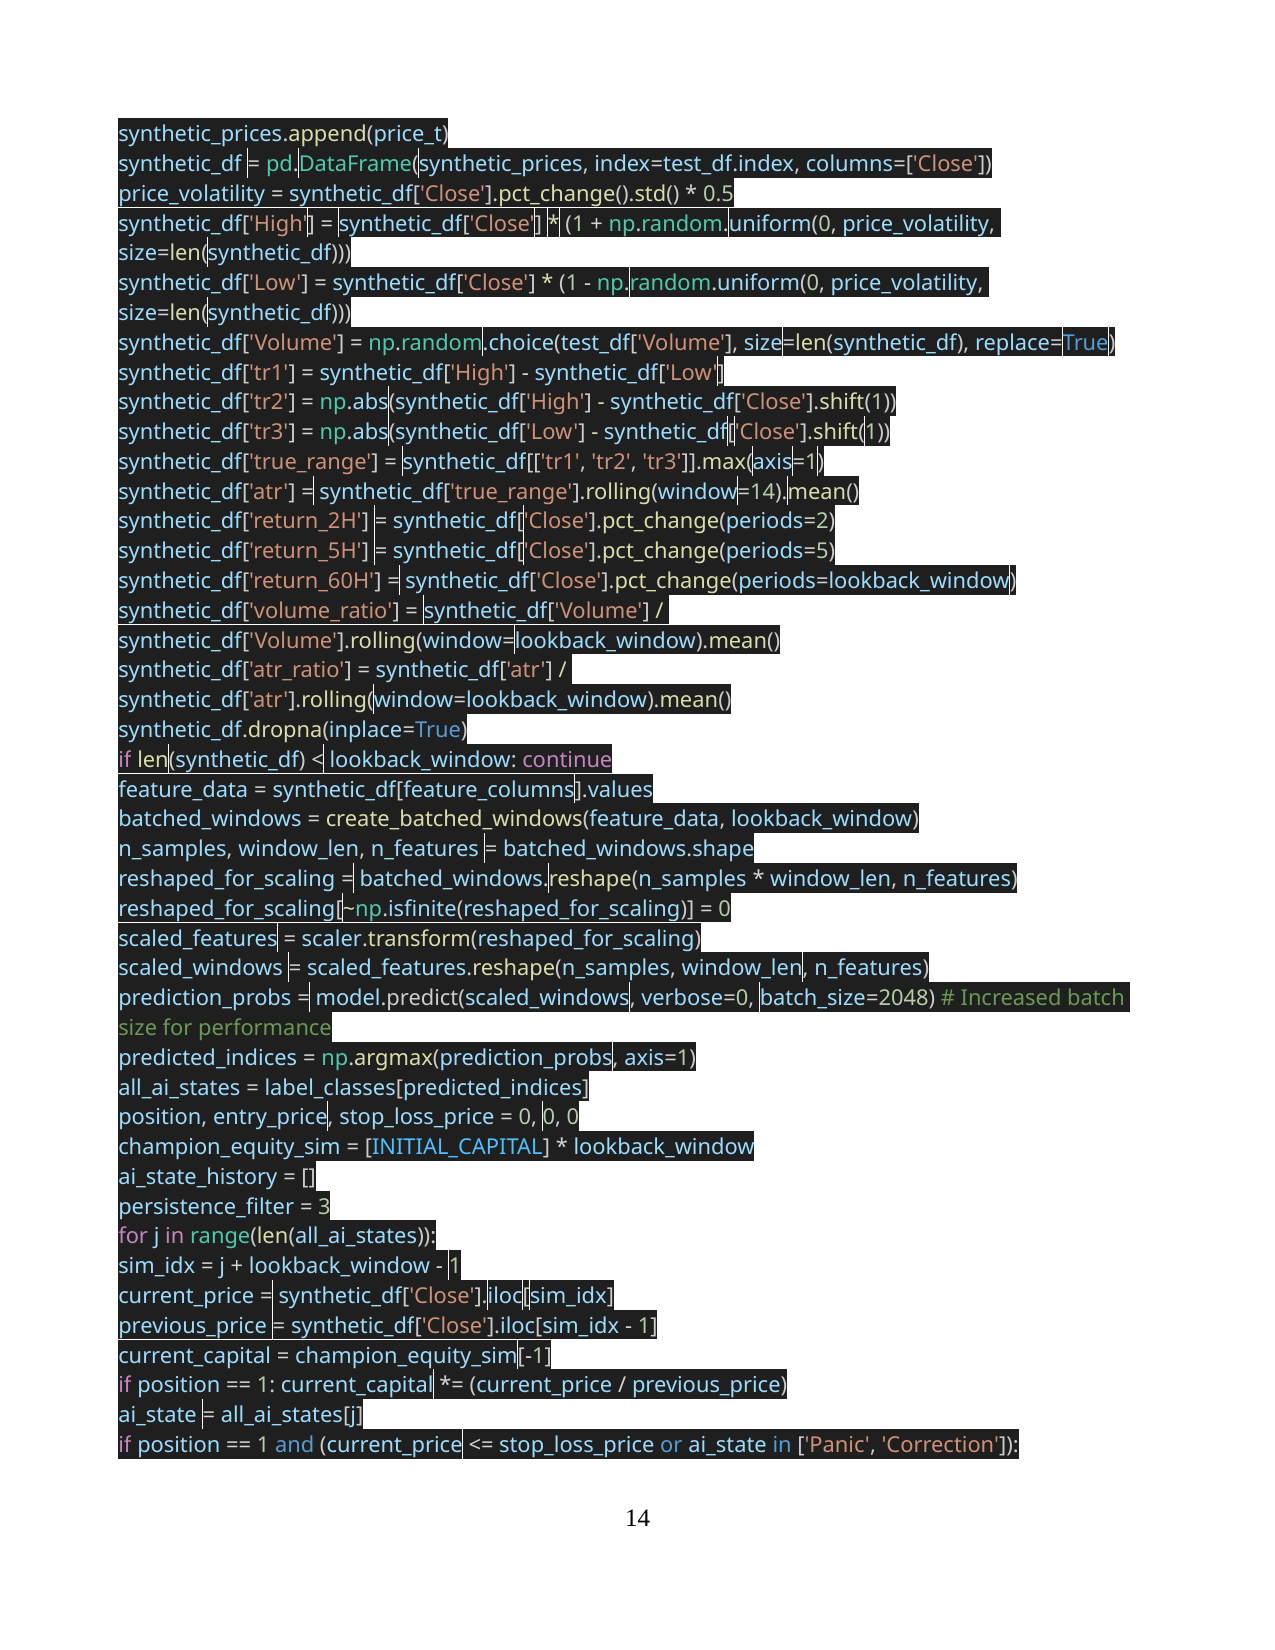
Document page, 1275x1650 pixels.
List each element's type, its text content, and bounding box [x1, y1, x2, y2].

text sim_idx = j + lookback_window - 1 [118, 1250, 1157, 1280]
text for j in range(len(all_ai_states)): [118, 1220, 1157, 1250]
text synthetic_df['true_range'] = synthetic_df[['tr1', 'tr2', 'tr3']].max(axis=1) [118, 446, 1157, 476]
text synthetic_df['return_5H'] = synthetic_df['Close'].pct_change(periods=5) [118, 535, 1157, 565]
text n_samples, window_len, n_features = batched_windows.shape [118, 833, 1157, 863]
text synthetic_prices.append(price_t) [118, 118, 1157, 148]
text all_ai_states = label_classes[predicted_indices] [118, 1071, 1157, 1101]
text synthetic_df['return_2H'] = synthetic_df['Close'].pct_change(periods=2) [118, 505, 1157, 535]
text position, entry_price, stop_loss_price = 0, 0, 0 [118, 1101, 1157, 1131]
text previous_price = synthetic_df['Close'].iloc[sim_idx - 1] [118, 1310, 1157, 1339]
text synthetic_df['Low'] = synthetic_df['Close'] * (1 - np.random.uniform(0, price_volatility, size=len(synthetic_df))) [118, 267, 1157, 327]
text synthetic_df = pd.DataFrame(synthetic_prices, index=test_df.index, columns=['Close']) [118, 148, 1157, 178]
text if position == 1: current_capital *= (current_price / previous_price) [118, 1369, 1157, 1399]
text synthetic_df['return_60H'] = synthetic_df['Close'].pct_change(periods=lookback_window) [118, 565, 1157, 595]
text synthetic_df['tr2'] = np.abs(synthetic_df['High'] - synthetic_df['Close'].shift(1)) [118, 386, 1157, 416]
text reshaped_for_scaling[~np.isfinite(reshaped_for_scaling)] = 0 [118, 893, 1157, 922]
text synthetic_df['Volume'] = np.random.choice(test_df['Volume'], size=len(synthetic_df), replace=True) [118, 327, 1157, 356]
text synthetic_df['High'] = synthetic_df['Close'] * (1 + np.random.uniform(0, price_volatility, size=len(synthetic_df))) [118, 207, 1157, 267]
text prediction_probs = model.predict(scaled_windows, verbose=0, batch_size=2048) # Increased batch size for performance [118, 982, 1157, 1042]
text if len(synthetic_df) < lookback_window: continue [118, 744, 1157, 773]
text price_volatility = synthetic_df['Close'].pct_change().std() * 0.5 [118, 178, 1157, 207]
text scaled_windows = scaled_features.reshape(n_samples, window_len, n_features) [118, 952, 1157, 982]
text synthetic_df['tr3'] = np.abs(synthetic_df['Low'] - synthetic_df['Close'].shift(1)) [118, 416, 1157, 446]
text synthetic_df['tr1'] = synthetic_df['High'] - synthetic_df['Low'] [118, 356, 1157, 386]
text predicted_indices = np.argmax(prediction_probs, axis=1) [118, 1042, 1157, 1071]
text synthetic_df['atr'] = synthetic_df['true_range'].rolling(window=14).mean() [118, 476, 1157, 505]
text persistence_filter = 3 [118, 1191, 1157, 1220]
text scaled_features = scaler.transform(reshaped_for_scaling) [118, 922, 1157, 952]
text ai_state = all_ai_states[j] [118, 1399, 1157, 1429]
text current_price = synthetic_df['Close'].iloc[sim_idx] [118, 1280, 1157, 1310]
text synthetic_df.dropna(inplace=True) [118, 714, 1157, 744]
text champion_equity_sim = [INITIAL_CAPITAL] * lookback_window [118, 1131, 1157, 1161]
text feature_data = synthetic_df[feature_columns].values [118, 773, 1157, 803]
text reshaped_for_scaling = batched_windows.reshape(n_samples * window_len, n_features) [118, 863, 1157, 893]
text synthetic_df['volume_ratio'] = synthetic_df['Volume'] / synthetic_df['Volume'].rolling(window=lookback_window).mean() [118, 595, 1157, 654]
text current_capital = champion_equity_sim[-1] [118, 1339, 1157, 1369]
text ai_state_history = [] [118, 1161, 1157, 1191]
text batched_windows = create_batched_windows(feature_data, lookback_window) [118, 803, 1157, 833]
text if position == 1 and (current_price <= stop_loss_price or ai_state in ['Panic', 'Correction']): [118, 1429, 1157, 1459]
text synthetic_df['atr_ratio'] = synthetic_df['atr'] / synthetic_df['atr'].rolling(window=lookback_window).mean() [118, 654, 1157, 714]
